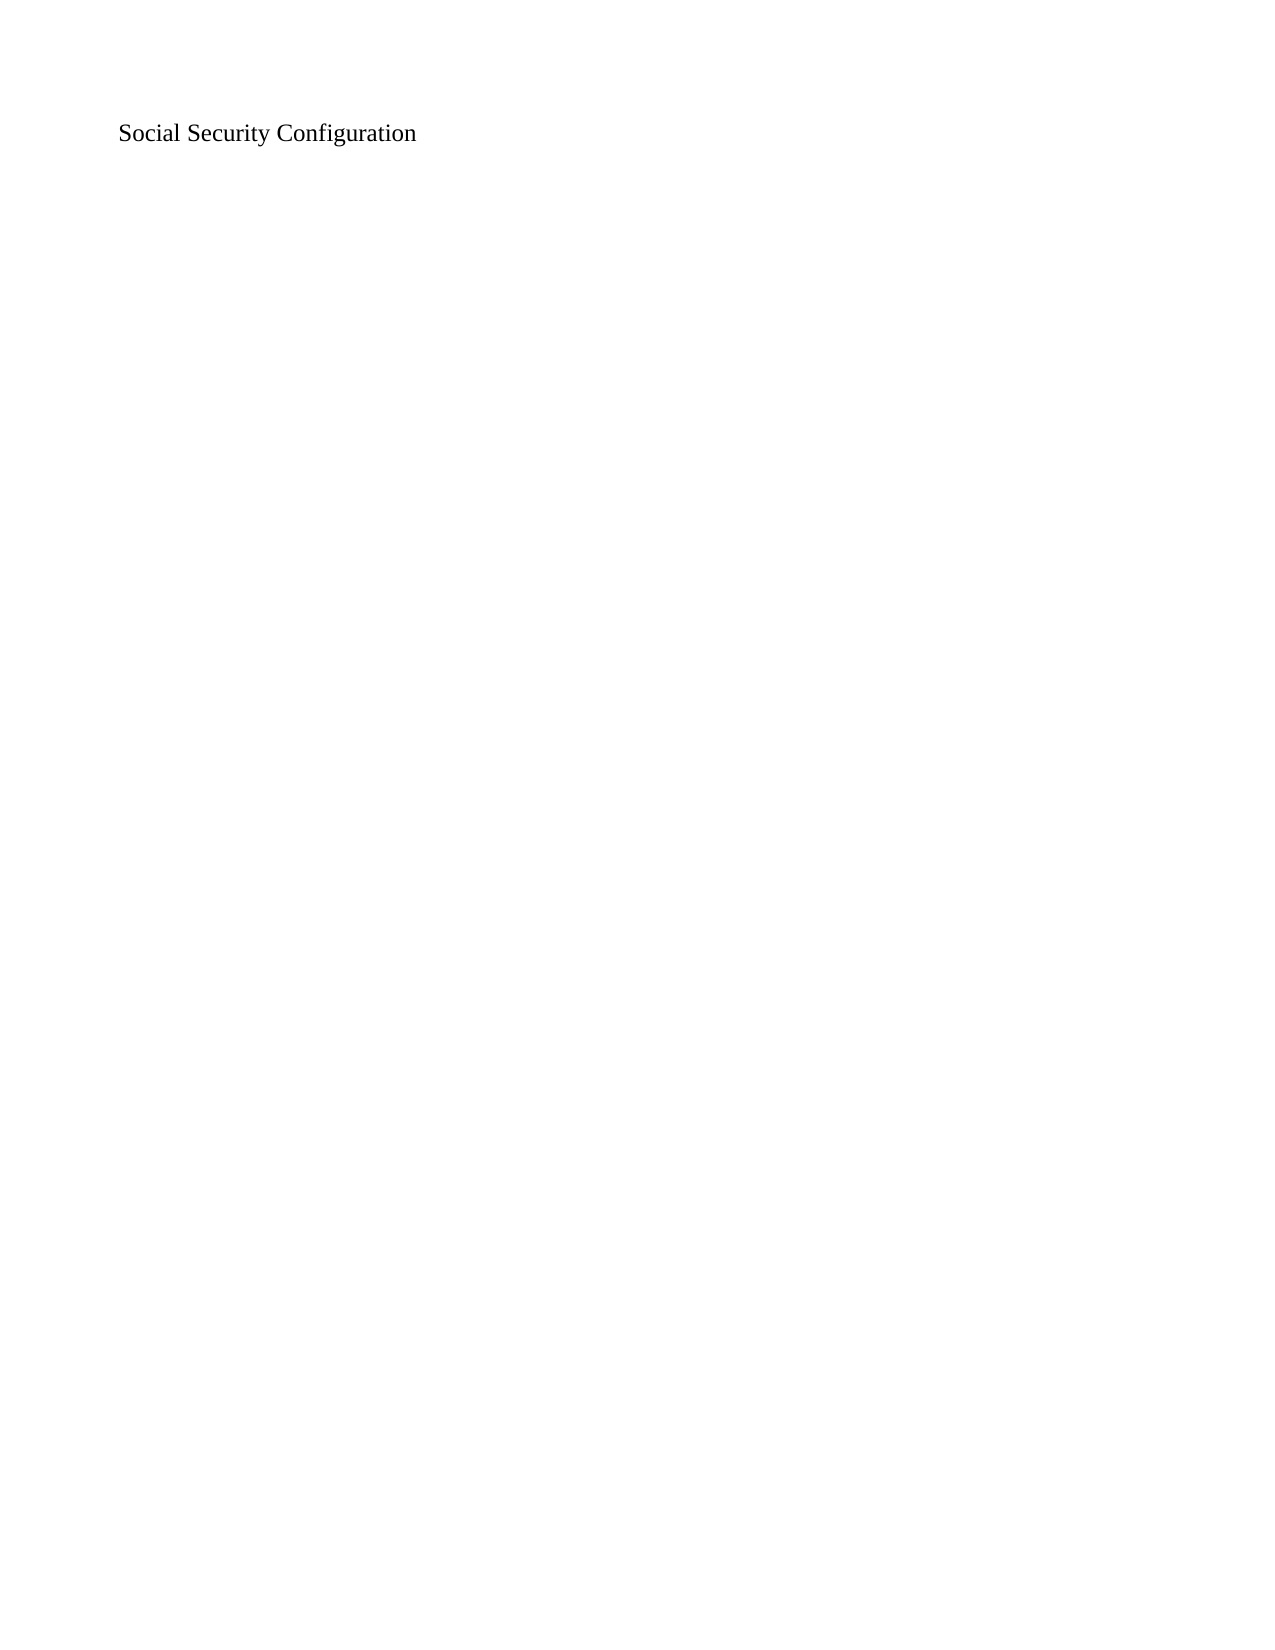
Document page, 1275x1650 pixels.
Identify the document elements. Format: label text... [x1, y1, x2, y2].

text Social Security Configuration [118, 118, 1157, 147]
